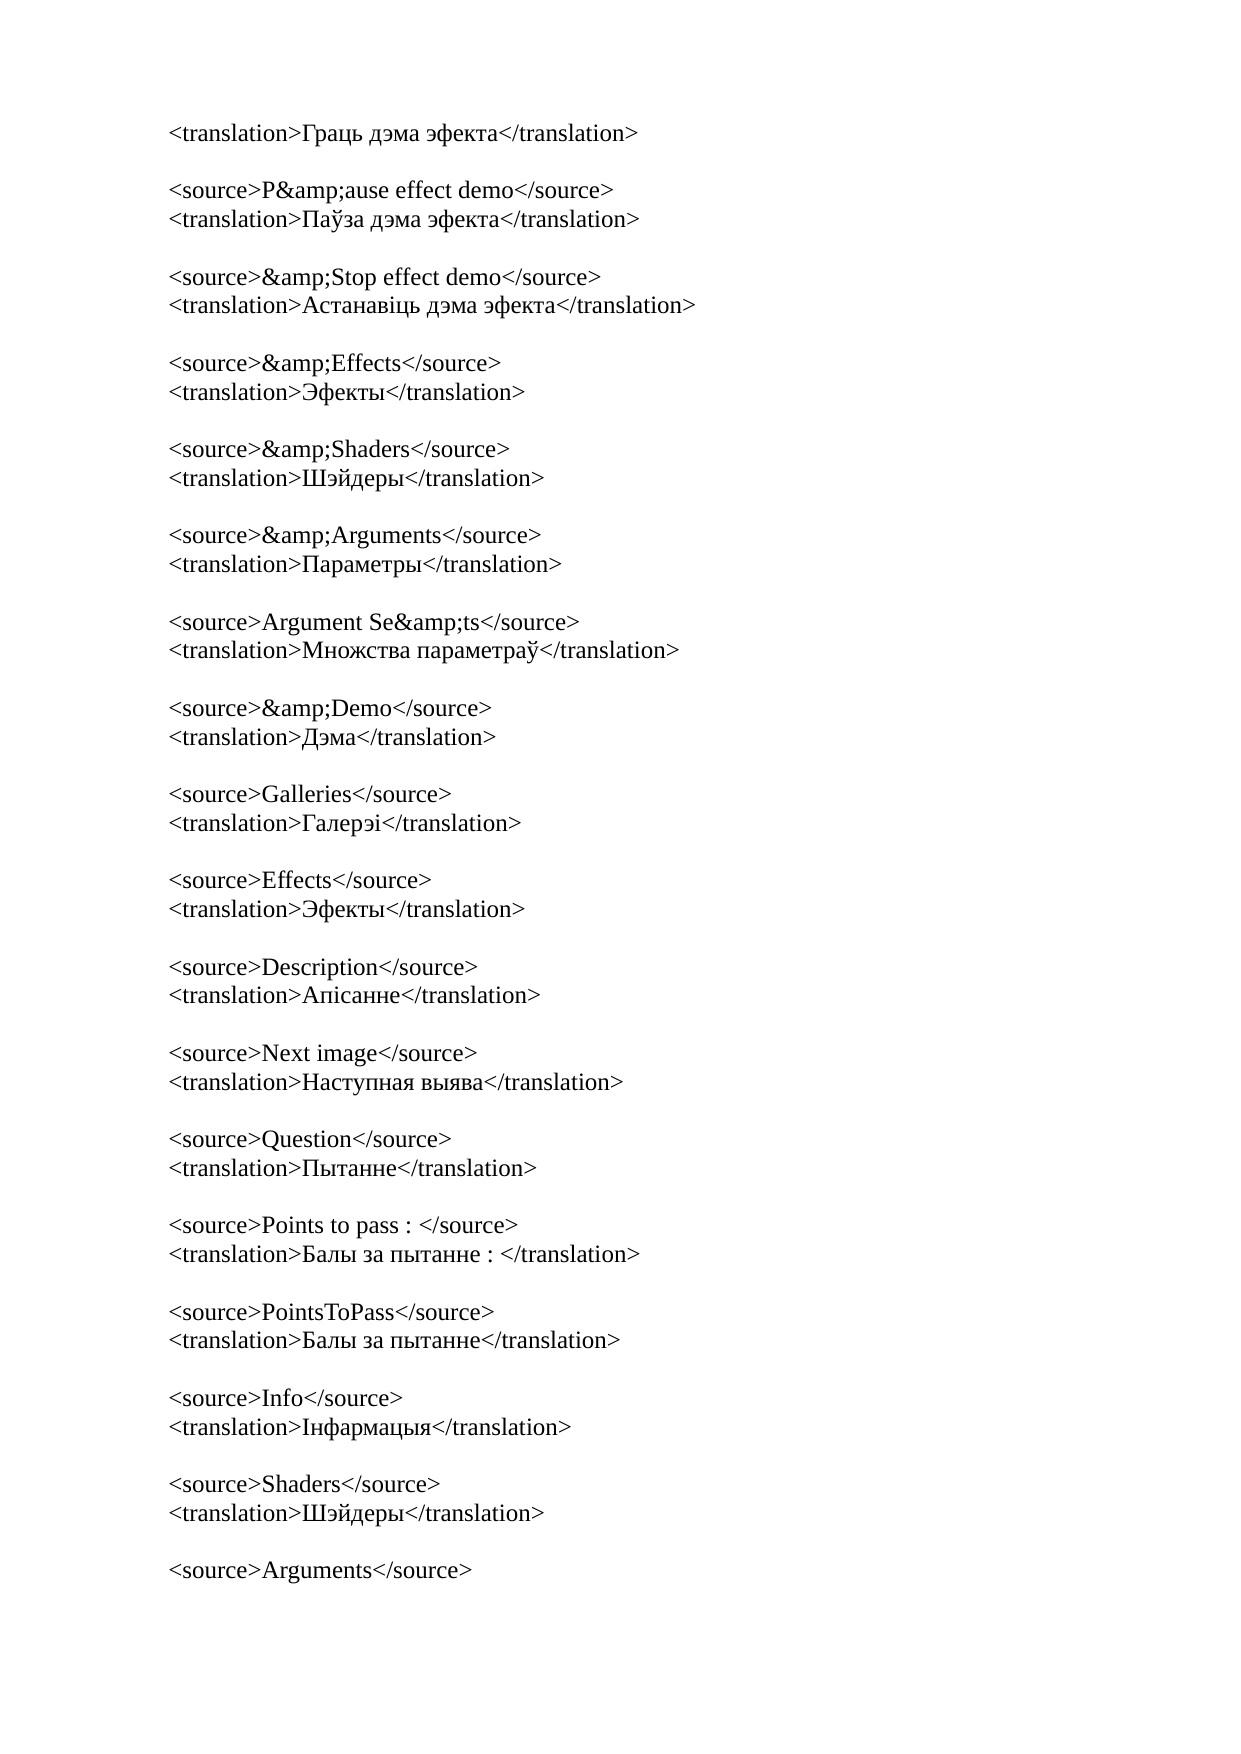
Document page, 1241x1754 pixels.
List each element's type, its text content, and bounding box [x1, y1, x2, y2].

text <translation>Граць дэма эфекта</translation> <source>P&amp;ause effect demo</source> [118, 118, 1122, 204]
text <translation>Галерэі</translation> <source>Effects</source> [118, 808, 1122, 894]
text <translation>Эфекты</translation> <source>&amp;Shaders</source> [118, 377, 1122, 463]
text <translation>Апісанне</translation> <source>Next image</source> [118, 981, 1122, 1067]
text <translation>Параметры</translation> <source>Argument Se&amp;ts</source> [118, 549, 1122, 636]
text <translation>Шэйдеры</translation> <source>Arguments</source> [118, 1498, 1122, 1584]
text <translation>Астанавіць дэма эфекта</translation> <source>&amp;Effects</source> [118, 291, 1122, 377]
text <translation>Інфармацыя</translation> <source>Shaders</source> [118, 1412, 1122, 1498]
text <translation>Паўза дэма эфекта</translation> <source>&amp;Stop effect demo</source> [118, 204, 1122, 291]
text <translation>Множства параметраў</translation> <source>&amp;Demo</source> [118, 636, 1122, 722]
text <translation>Пытанне</translation> <source>Points to pass : </source> [118, 1153, 1122, 1239]
text <translation>Шэйдеры</translation> <source>&amp;Arguments</source> [118, 463, 1122, 549]
text <translation>Эфекты</translation> <source>Description</source> [118, 894, 1122, 981]
text <translation>Балы за пытанне</translation> <source>Info</source> [118, 1326, 1122, 1412]
text <translation>Балы за пытанне : </translation> <source>PointsToPass</source> [118, 1239, 1122, 1326]
text <translation>Наступная выява</translation> <source>Question</source> [118, 1067, 1122, 1153]
text <translation>Дэма</translation> <source>Galleries</source> [118, 722, 1122, 808]
